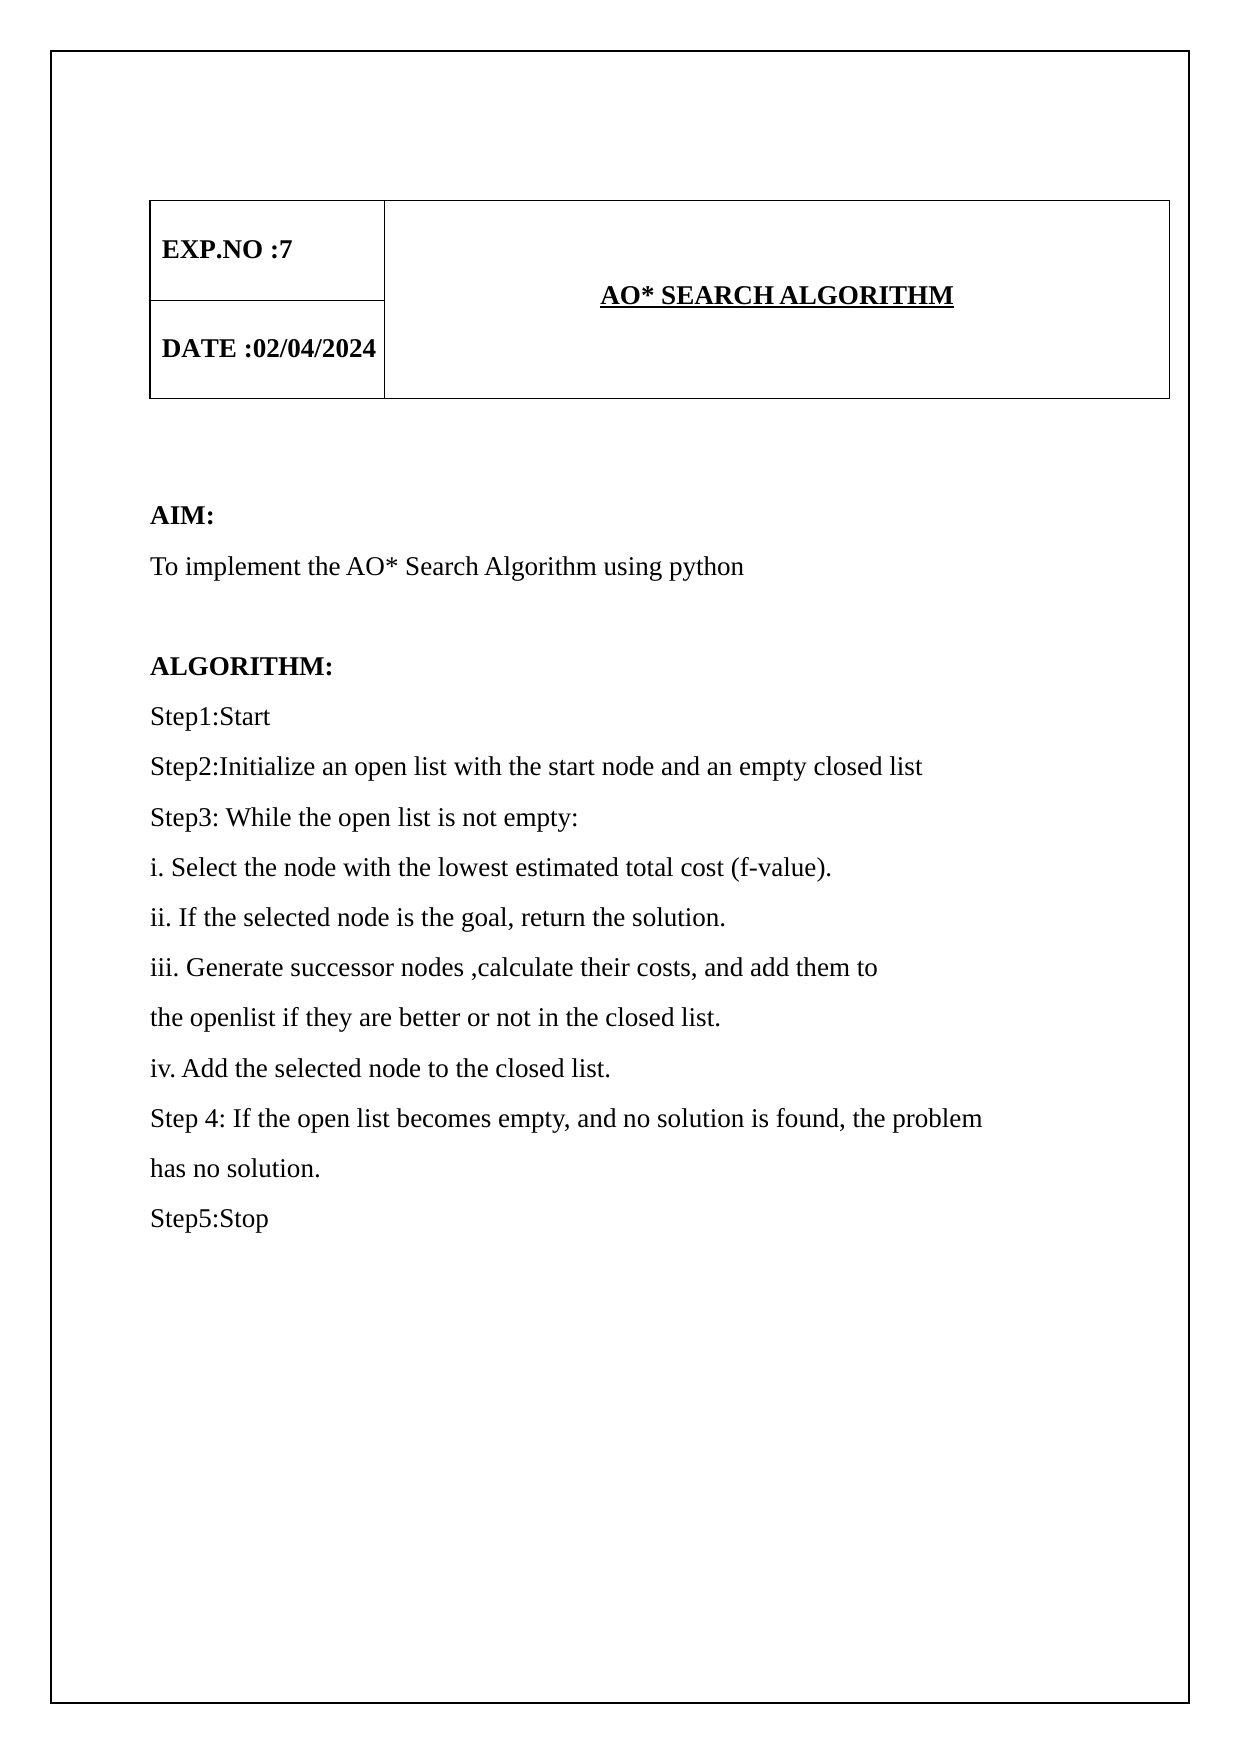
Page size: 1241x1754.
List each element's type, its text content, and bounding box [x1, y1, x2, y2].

table_header EXP.NO :7 [151, 201, 384, 299]
text Step3: While the open list is not empty: [150, 801, 1090, 832]
text Step2:Initialize an open list with the start node and an empty closed list [150, 750, 1090, 782]
text Step5:Stop [150, 1202, 1090, 1233]
text AIM: [150, 499, 1090, 531]
text Step 4: If the open list becomes empty, and no solution is found, the problem [150, 1102, 1090, 1133]
table_cell DATE :02/04/2024 [151, 301, 384, 398]
text ALGORITHM: [150, 650, 1090, 681]
text iv. Add the selected node to the closed list. [150, 1052, 1090, 1083]
text the openlist if they are better or not in the closed list. [150, 1001, 1090, 1033]
text Step1:Start [150, 700, 1090, 731]
table_header AO* SEARCH ALGORITHM [385, 201, 1169, 398]
text ii. If the selected node is the goal, return the solution. [150, 901, 1090, 932]
text To implement the AO* Search Algorithm using python [150, 549, 1090, 581]
text iii. Generate successor nodes ,calculate their costs, and add them to [150, 951, 1090, 982]
text has no solution. [150, 1152, 1090, 1183]
text i. Select the node with the lowest estimated total cost (f-value). [150, 851, 1090, 882]
